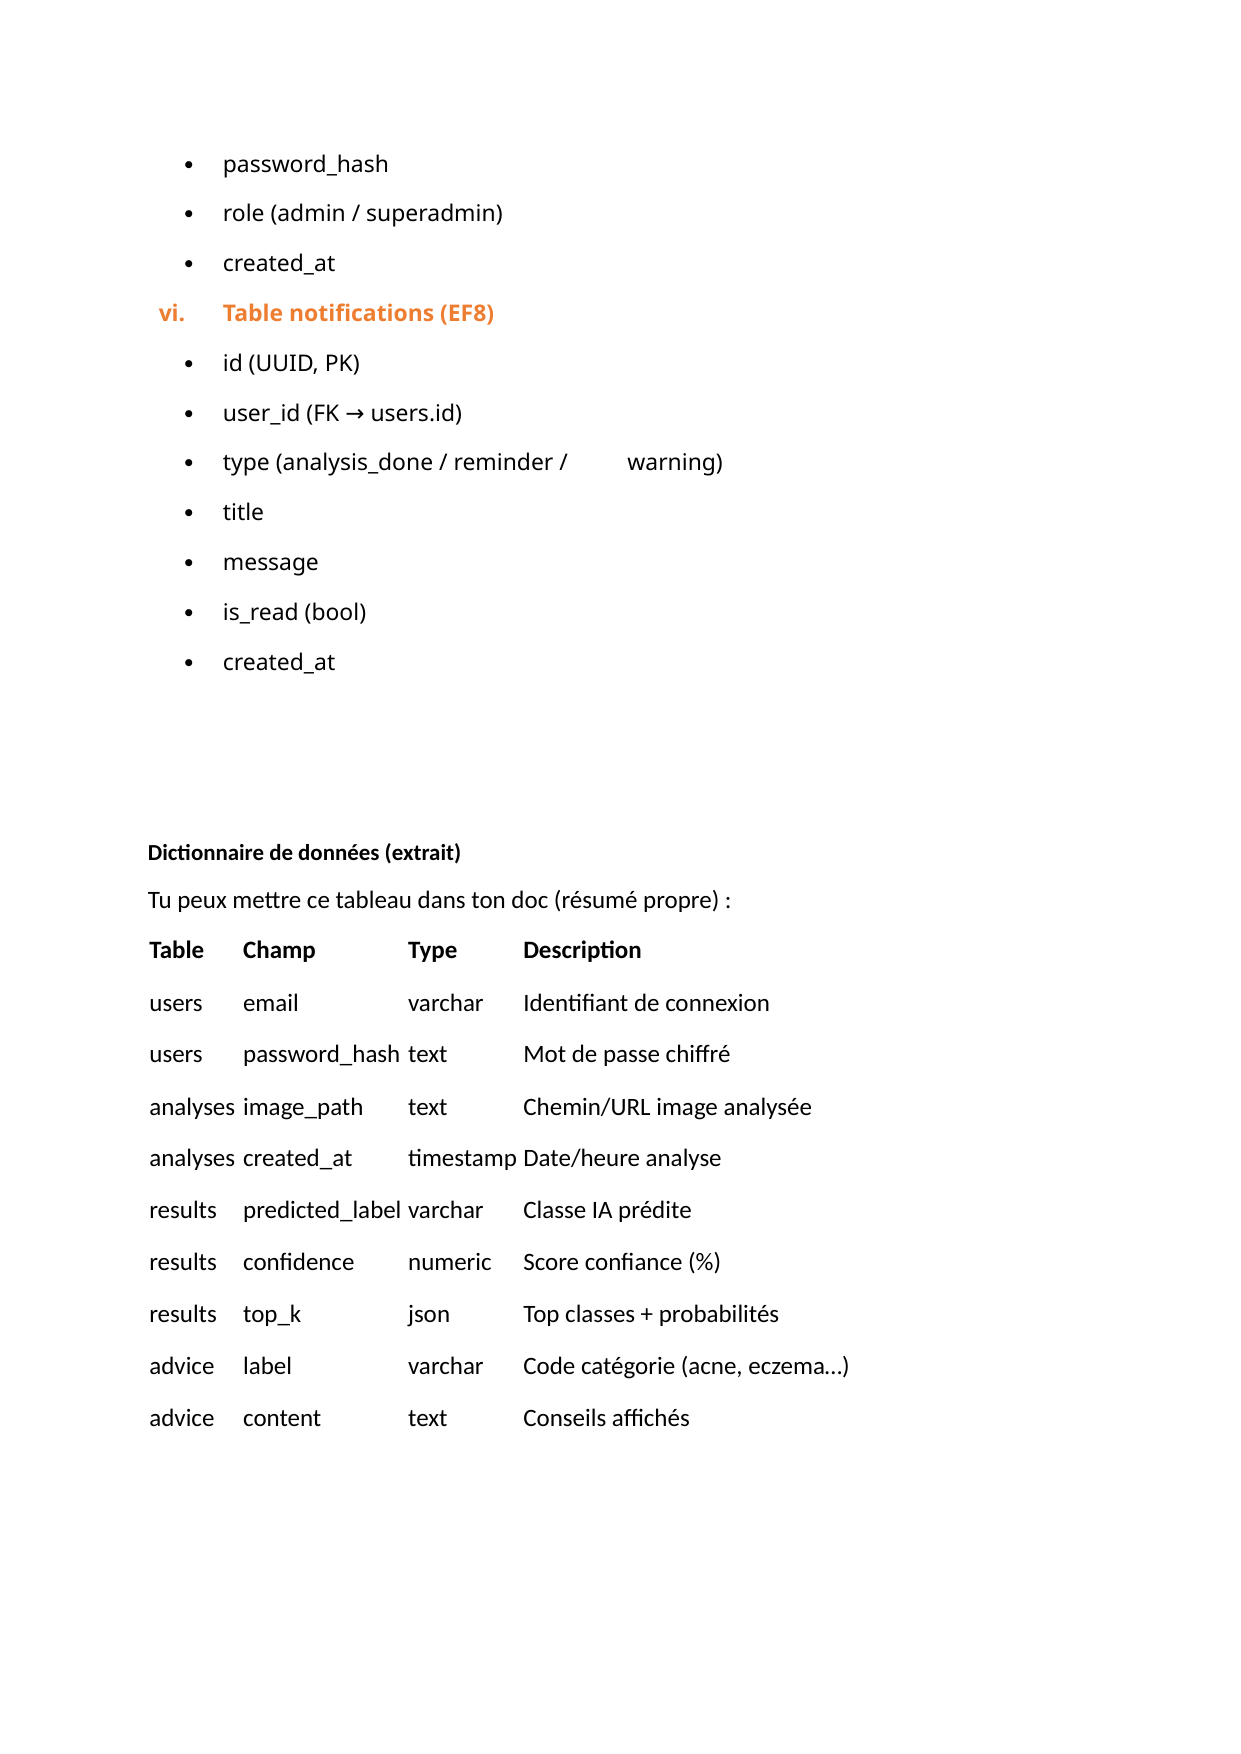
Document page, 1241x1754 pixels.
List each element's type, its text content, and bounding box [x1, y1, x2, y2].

table_cell image_path [241, 1089, 406, 1141]
table_cell content [241, 1401, 406, 1453]
table_header Champ [241, 933, 406, 985]
table_cell top_k [241, 1297, 406, 1349]
table_cell Code catégorie (acne, eczema…) [522, 1349, 856, 1401]
table_cell email [241, 985, 406, 1037]
table_cell text [406, 1037, 522, 1089]
list message [185, 546, 1093, 577]
table_cell timestamp [406, 1141, 522, 1193]
text Dictionnaire de données (extrait) [148, 838, 1093, 866]
table_cell advice [148, 1401, 241, 1453]
list created_at [185, 247, 1093, 278]
list title [185, 496, 1093, 527]
text Tu peux mettre ce tableau dans ton doc (résumé propre) : [148, 884, 1093, 915]
list created_at [185, 646, 1093, 677]
table_cell confidence [241, 1245, 406, 1297]
table_cell results [148, 1193, 241, 1245]
list password_hash [185, 148, 1093, 179]
table_cell predicted_label [241, 1193, 406, 1245]
table_cell results [148, 1297, 241, 1349]
table_cell varchar [406, 1193, 522, 1245]
table_cell Identifiant de connexion [522, 985, 856, 1037]
table_cell Top classes + probabilités [522, 1297, 856, 1349]
table_cell Chemin/URL image analysée [522, 1089, 856, 1141]
table_cell advice [148, 1349, 241, 1401]
table_cell Classe IA prédite [522, 1193, 856, 1245]
list Table notifications (EF8) [185, 297, 1093, 328]
table_header Type [406, 933, 522, 985]
list is_read (bool) [185, 596, 1093, 627]
table_header Table [148, 933, 241, 985]
list role (admin / superadmin) [185, 197, 1093, 229]
list id (UUID, PK) [185, 347, 1093, 378]
table_cell Score confiance (%) [522, 1245, 856, 1297]
list user_id (FK → users.id) [185, 397, 1093, 428]
table_cell users [148, 985, 241, 1037]
table_cell text [406, 1089, 522, 1141]
table_cell numeric [406, 1245, 522, 1297]
table_cell created_at [241, 1141, 406, 1193]
table_cell results [148, 1245, 241, 1297]
table_cell Mot de passe chiffré [522, 1037, 856, 1089]
table_cell analyses [148, 1089, 241, 1141]
table_cell analyses [148, 1141, 241, 1193]
table_cell Conseils affichés [522, 1401, 856, 1453]
table_cell varchar [406, 1349, 522, 1401]
list type (analysis_done / reminder / warning) [185, 446, 1093, 478]
table_cell text [406, 1401, 522, 1453]
table_cell users [148, 1037, 241, 1089]
table_cell varchar [406, 985, 522, 1037]
table_cell label [241, 1349, 406, 1401]
table_cell password_hash [241, 1037, 406, 1089]
table_cell json [406, 1297, 522, 1349]
table_cell Date/heure analyse [522, 1141, 856, 1193]
table_header Description [522, 933, 856, 985]
